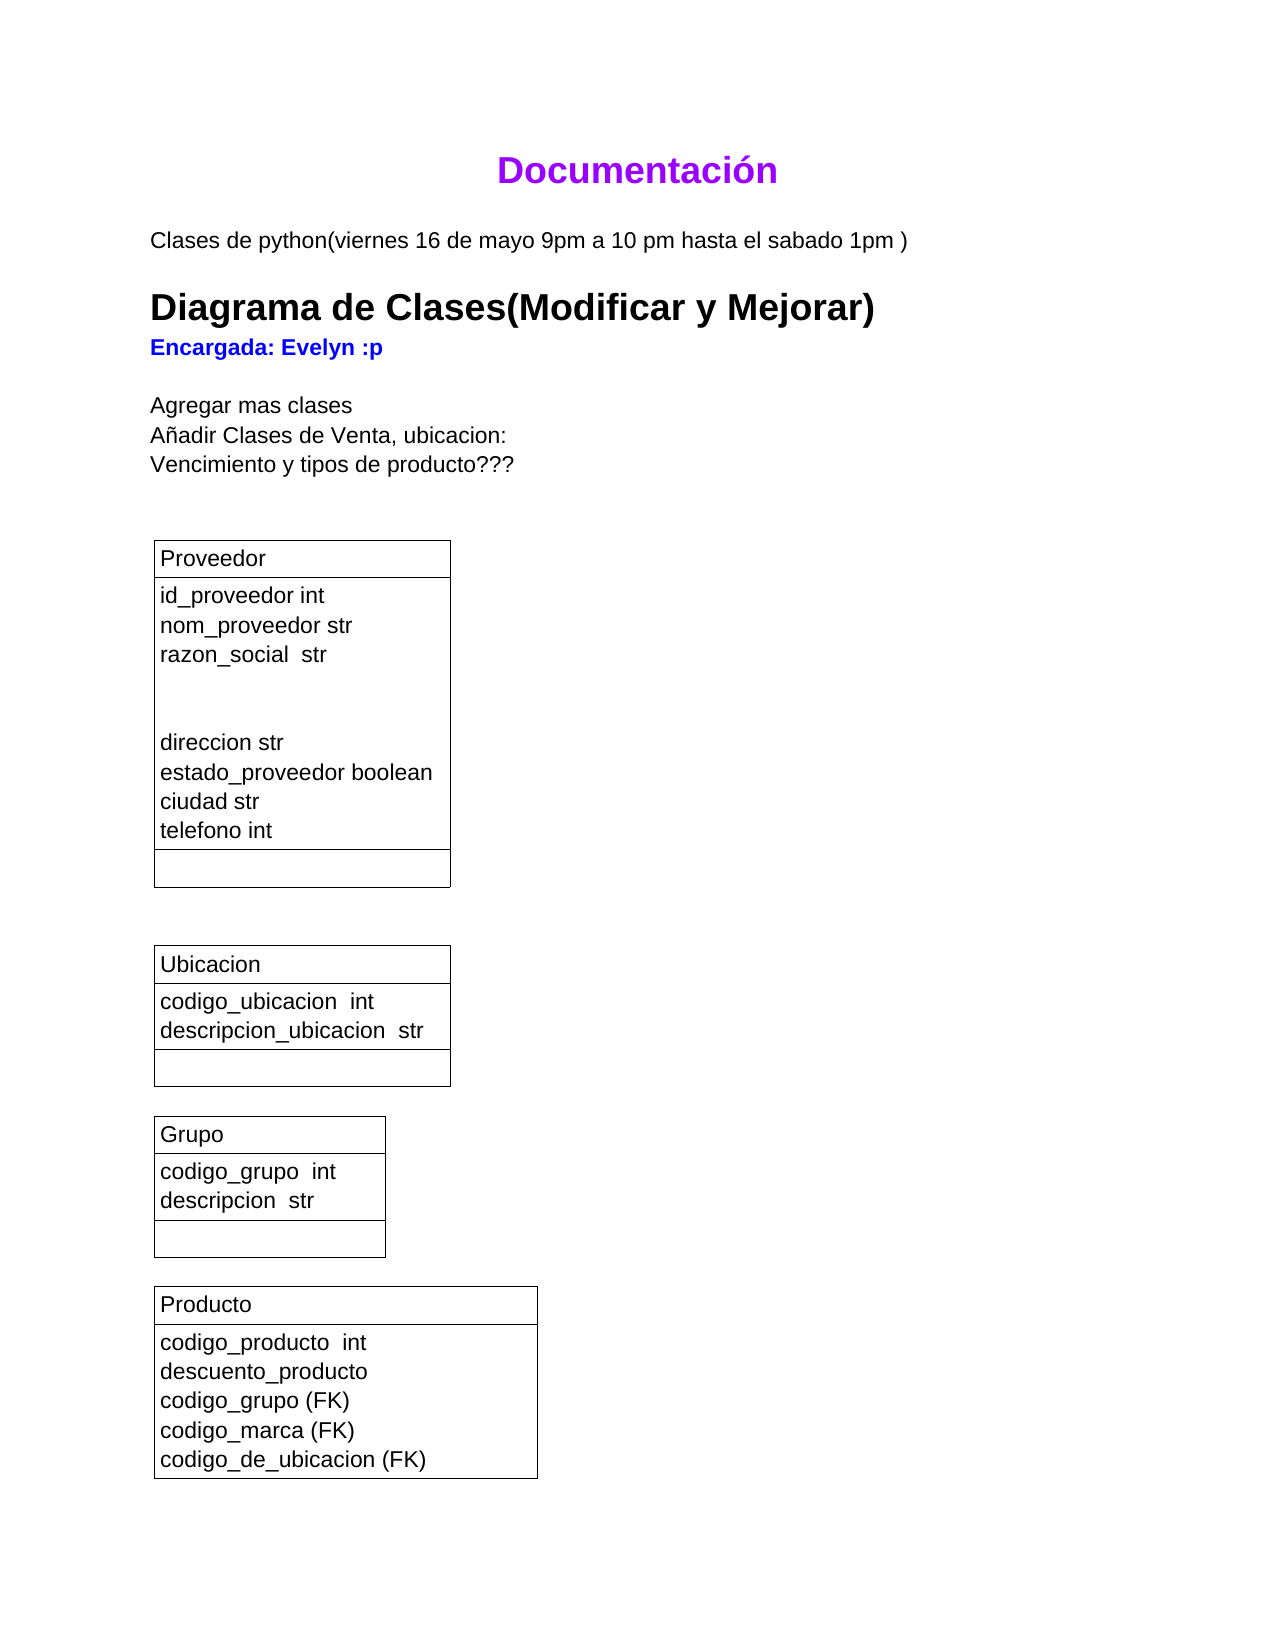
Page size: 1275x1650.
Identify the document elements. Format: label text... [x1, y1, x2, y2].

table_header Producto [155, 1287, 537, 1323]
table_cell codigo_ubicacion int descripcion_ubicacion str [155, 984, 450, 1049]
text Encargada: Evelyn :p [150, 334, 1125, 360]
text Añadir Clases de Venta, ubicacion: [150, 422, 1125, 448]
table_header Grupo [155, 1117, 385, 1153]
table_header Ubicacion [155, 946, 450, 983]
text Clases de python(viernes 16 de mayo 9pm a 10 pm hasta el sabado 1pm ) [150, 227, 1125, 253]
table_cell [155, 850, 450, 887]
table_cell [155, 1050, 450, 1086]
table_cell id_proveedor int nom_proveedor str razon_social str direccion str estado_proveedor boolean ciudad str telefono int [155, 578, 450, 849]
table_cell codigo_producto int descuento_producto codigo_grupo (FK) codigo_marca (FK) codigo_de_ubicacion (FK) [155, 1325, 537, 1478]
table_cell codigo_grupo int descripcion str [155, 1154, 385, 1219]
text Agregar mas clases [150, 393, 1125, 419]
text Diagrama de Clases(Modificar y Mejorar) [150, 286, 1125, 328]
text Documentación [150, 150, 1125, 192]
table_cell [155, 1221, 385, 1257]
text Vencimiento y tipos de producto??? [150, 452, 1125, 477]
table_header Proveedor [155, 541, 450, 577]
